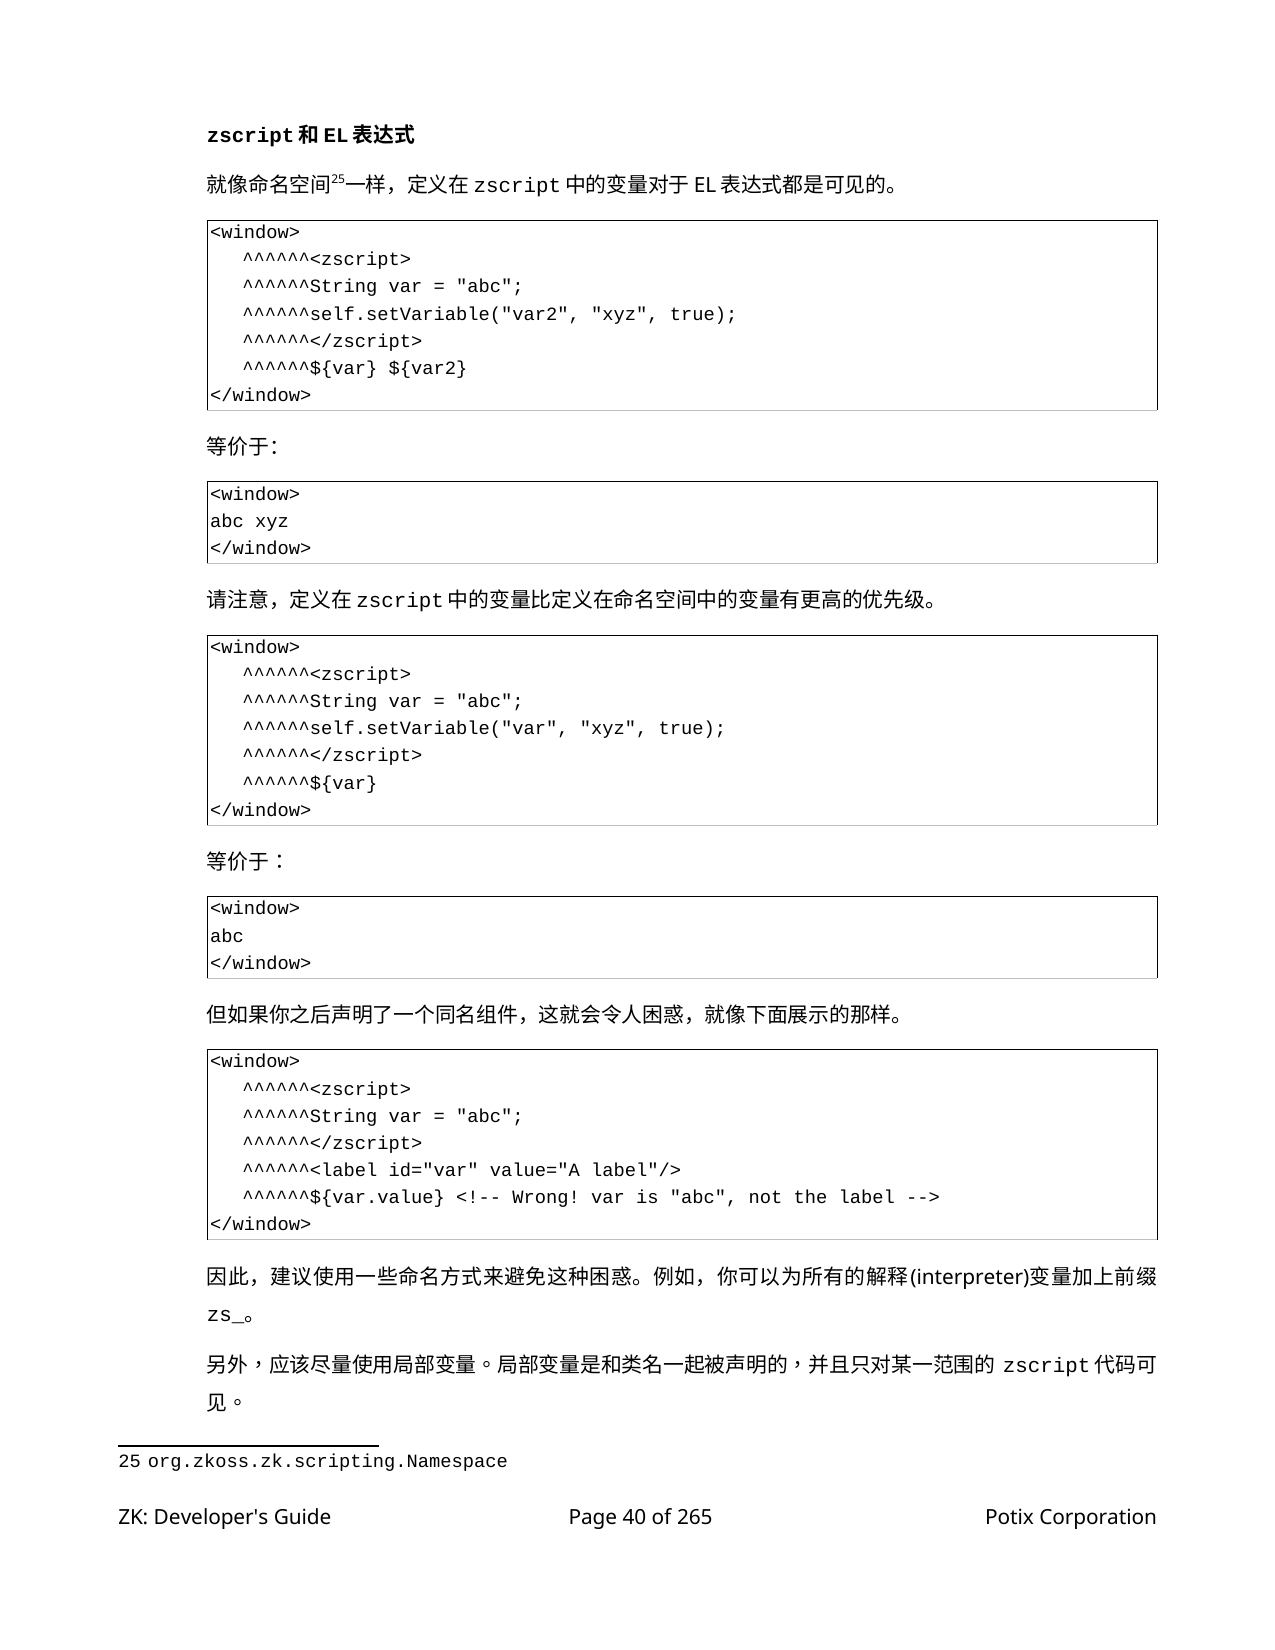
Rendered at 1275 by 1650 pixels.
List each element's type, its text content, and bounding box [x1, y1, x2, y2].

text ^^^^^^self.setVariable("var", "xyz", true); [208, 716, 1157, 740]
text <window> [208, 221, 1157, 244]
text ^^^^^^${var.value} <!-- Wrong! var is "abc", not the label --> [208, 1185, 1157, 1209]
text abc xyz [208, 509, 1157, 533]
text 因此，建议使用一些命名方式来避免这种困惑。例如，你可以为所有的解释(interpreter)变量加上前缀zs_。 [207, 1260, 1157, 1328]
text 就像命名空间一样，定义在zscript中的变量对于EL表达式都是可见的。 [207, 169, 1157, 199]
text 等价于： [207, 431, 1157, 461]
text ^^^^^^</zscript> [208, 328, 1157, 353]
text ^^^^^^${var} [208, 771, 1157, 795]
text ^^^^^^String var = "abc"; [208, 689, 1157, 713]
text </window> [208, 383, 1157, 410]
text ^^^^^^<zscript> [208, 662, 1157, 686]
text ^^^^^^<zscript> [208, 247, 1157, 271]
text ^^^^^^</zscript> [208, 1131, 1157, 1155]
text ^^^^^^String var = "abc"; [208, 1103, 1157, 1128]
text ^^^^^^self.setVariable("var2", "xyz", true); [208, 301, 1157, 326]
text <window> [208, 482, 1157, 506]
text ^^^^^^</zscript> [208, 743, 1157, 768]
text 另外，应该尽量使用局部变量。局部变量是和类名一起被声明的，并且只对某一范围的zscript代码可见。 [207, 1348, 1157, 1416]
text 但如果你之后声明了一个同名组件，这就会令人困惑，就像下面展示的那样。 [207, 998, 1157, 1028]
text ^^^^^^<label id="var" value="A label"/> [208, 1158, 1157, 1182]
text org.zkoss.zk.scripting.Namespace [118, 1452, 1157, 1473]
text <window> [208, 897, 1157, 921]
text abc [208, 923, 1157, 948]
text </window> [208, 536, 1157, 563]
subtitle zscript和EL表达式 [207, 118, 1157, 148]
text </window> [208, 798, 1157, 825]
text </window> [208, 1212, 1157, 1239]
text <window> [208, 636, 1157, 659]
text <window> [208, 1050, 1157, 1073]
text 等价于： [207, 846, 1157, 876]
text ^^^^^^String var = "abc"; [208, 274, 1157, 298]
text ^^^^^^${var} ${var2} [208, 356, 1157, 380]
text 请注意，定义在zscript中的变量比定义在命名空间中的变量有更高的优先级。 [207, 584, 1157, 614]
text ^^^^^^<zscript> [208, 1076, 1157, 1101]
text </window> [208, 951, 1157, 978]
